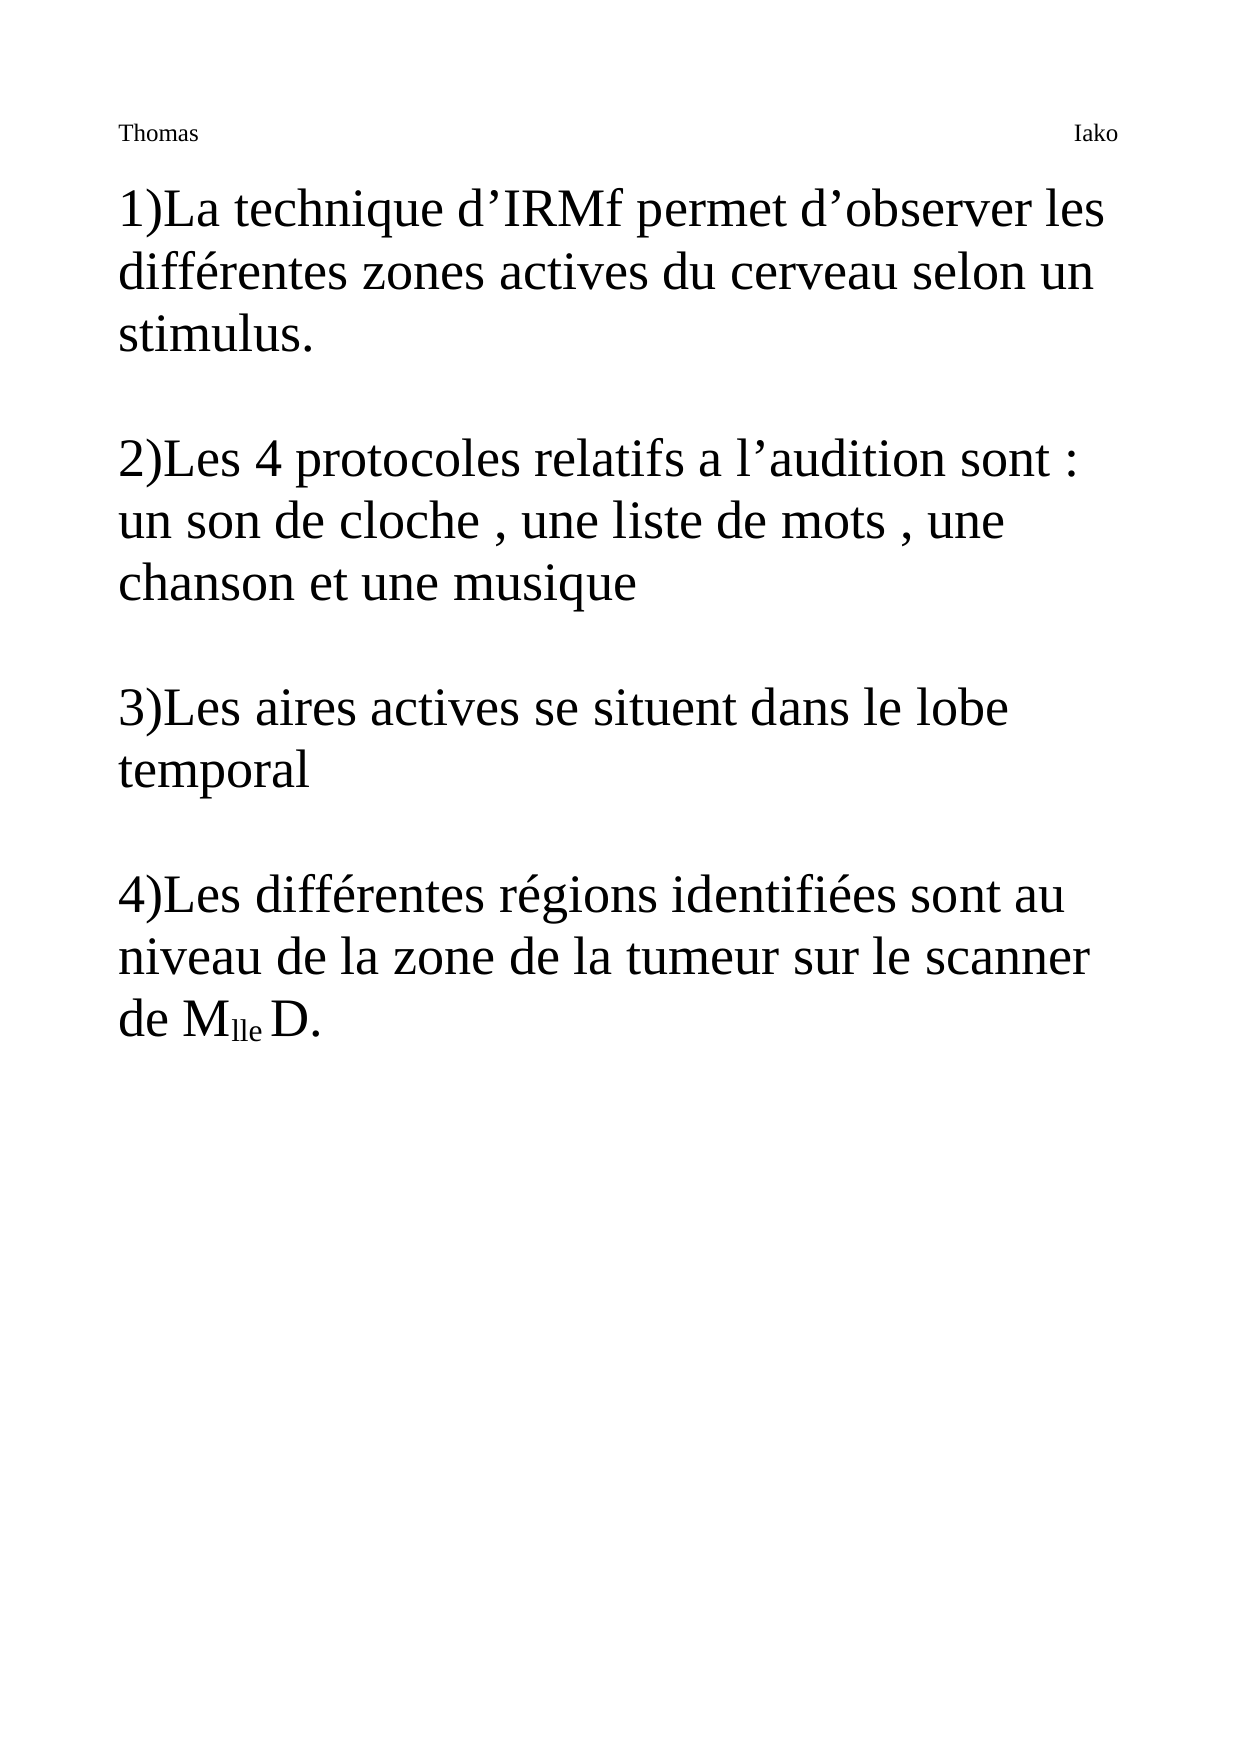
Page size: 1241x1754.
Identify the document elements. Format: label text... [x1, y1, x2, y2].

text 4)Les différentes régions identifiées sont au niveau de la zone de la tumeur sur le scanner de Mlle D. [118, 862, 1122, 1048]
text 1)La technique d’IRMf permet d’observer les différentes zones actives du cerveau selon un stimulus. [118, 176, 1122, 363]
text 3)Les aires actives se situent dans le lobe temporal [118, 675, 1122, 799]
text 2)Les 4 protocoles relatifs a l’audition sont : un son de cloche , une liste de mots , une chanson et une musique [118, 426, 1122, 612]
